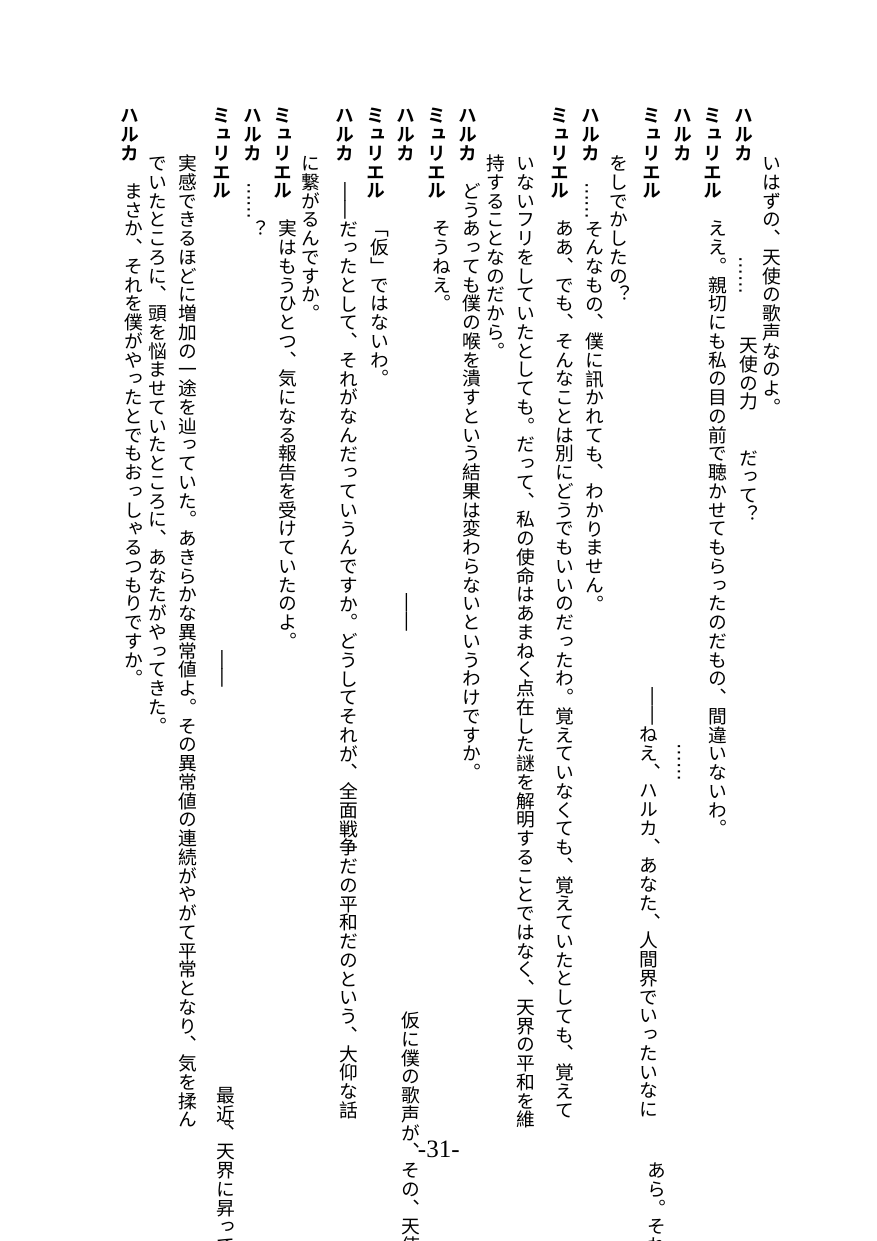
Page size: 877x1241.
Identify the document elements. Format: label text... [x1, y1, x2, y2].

text ハルカ 仮に僕の歌声が、その、天使の歌声だったとして―― [389, 106, 420, 1134]
text ハルカ とてもじゃないけれど、信じられません。なんでそんなもの、僕が…… [666, 106, 696, 1134]
text ハルカ ……？ [235, 106, 266, 1134]
text ハルカ どうあっても僕の喉を潰すという結果は変わらないというわけですか。 [450, 106, 481, 1134]
text ミュリエル ああ、でも、そんなことは別にどうでもいいのだったわ。覚えていなくても、覚えていたとしても、覚えていないフリをしていたとしても。だって、私の使命はあまねく点在した謎を解明することではなく、天界の平和を維持することなのだから。 [481, 106, 573, 1134]
text ハルカ まさか、それを僕がやったとでもおっしゃるつもりですか。 [112, 106, 143, 1134]
text ミュリエル 「仮」ではないわ。 [358, 106, 389, 1134]
text ミュリエル 私にふざける必要があると思って？ これは本当なの。文字通り、天使の力を持った、天使にしか出しえないはずの、天使の歌声なのよ。 [758, 106, 788, 1134]
text ハルカ 天使の力……だって？ [727, 106, 758, 1134]
text ハルカ ……そんなもの、僕に訊かれても、わかりません。 [573, 106, 604, 1134]
text ミュリエル ええ。親切にも私の目の前で聴かせてもらったのだもの、間違いないわ。 [696, 106, 727, 1134]
text ミュリエル 最近、天界に昇ってくるニンゲンの死体が多すぎる――という報告。その報告は私の実感とも一致していた。実感できるほどに増加の一途を辿っていた。あきらかな異常値よ。その異常値の連続がやがて平常となり、気を揉んでいたところに、頭を悩ませていたところに、あなたがやってきた。 [143, 106, 235, 1134]
text ハルカ ――だったとして、それがなんだっていうんですか。どうしてそれが、全面戦争だの平和だのという、大仰な話に繋がるんですか。 [297, 106, 358, 1134]
text ミュリエル 実はもうひとつ、気になる報告を受けていたのよ。 [266, 106, 297, 1134]
text ミュリエル あら。それは奇遇にも私の抱く疑問と一致しているわ。――ねえ、ハルカ、あなた、人間界でいったいなにをしでかしたの？ [604, 106, 666, 1134]
text ミュリエル そうねえ。 [420, 106, 450, 1134]
